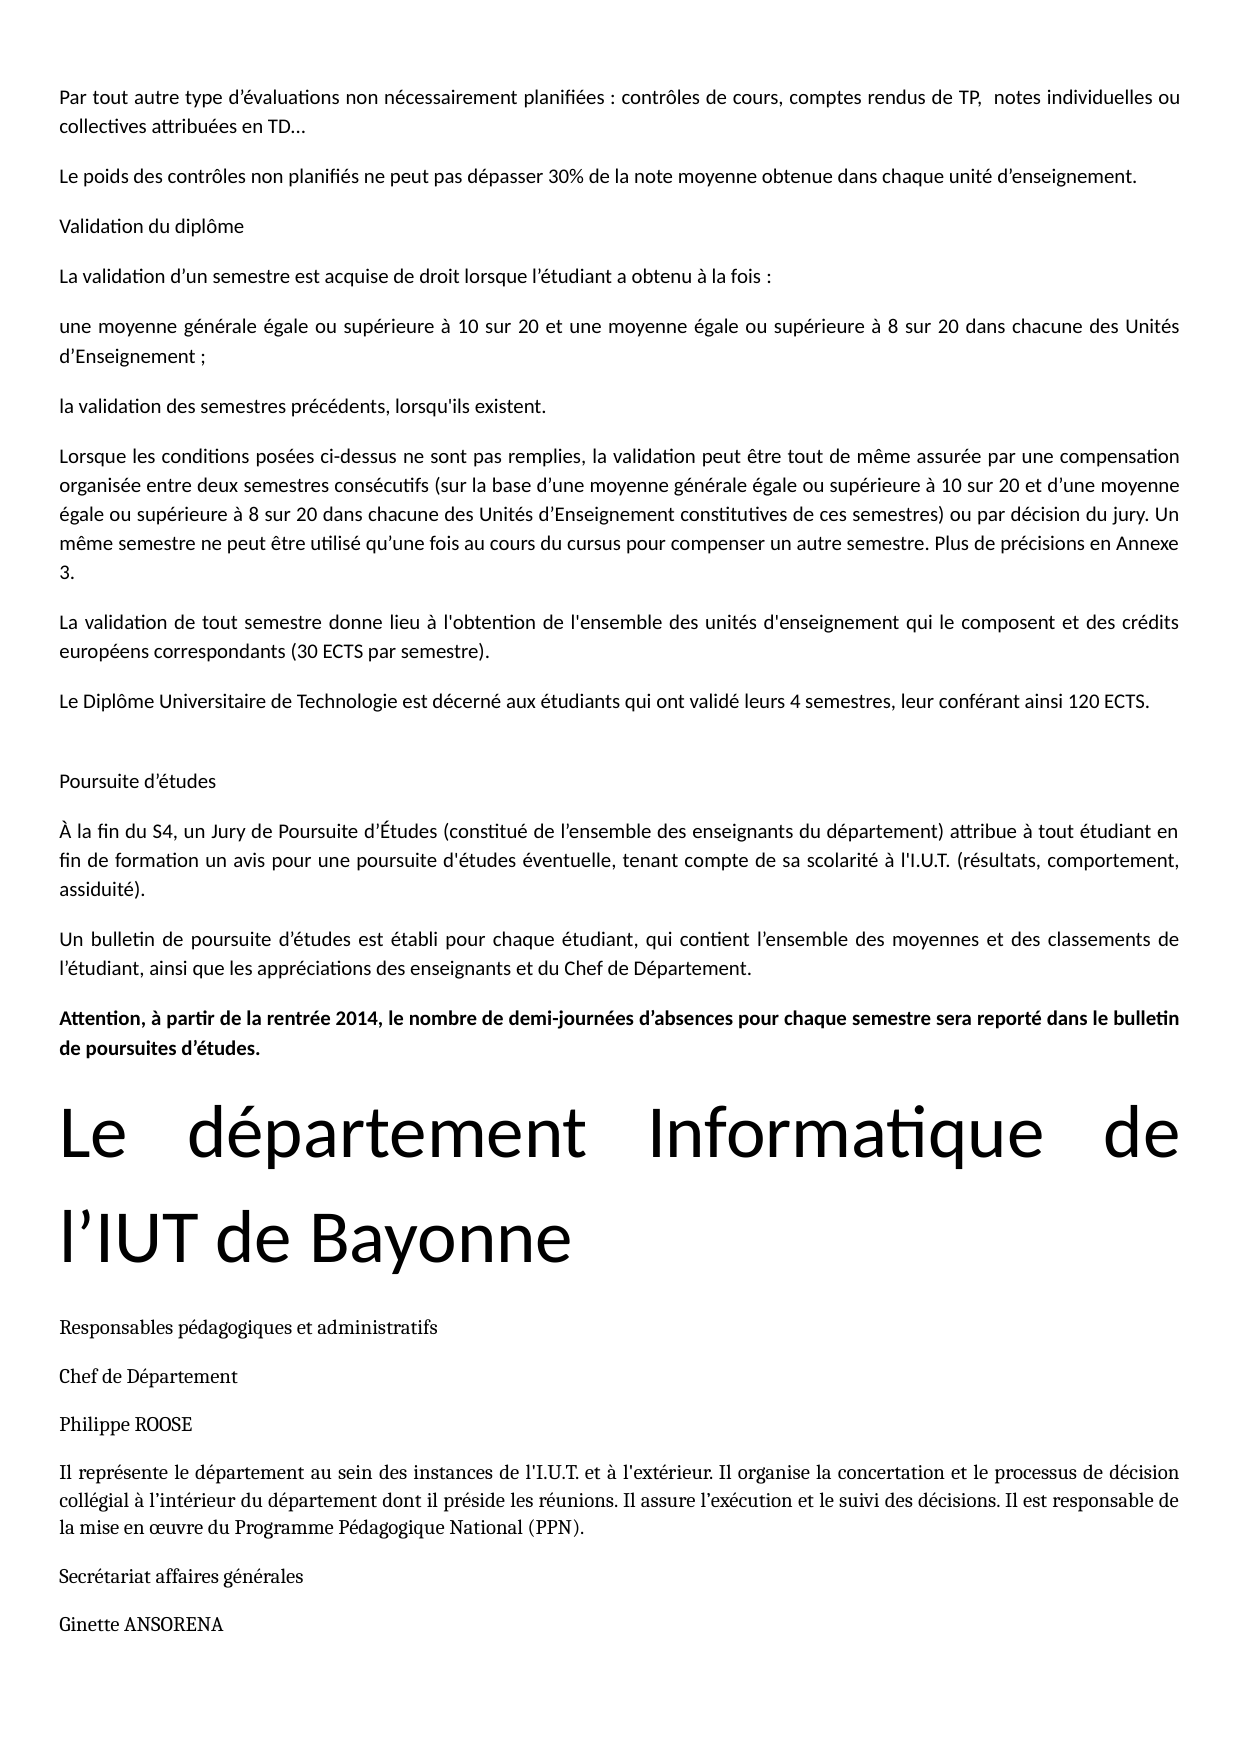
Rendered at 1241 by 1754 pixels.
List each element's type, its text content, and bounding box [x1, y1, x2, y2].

text une moyenne générale égale ou supérieure à 10 sur 20 et une moyenne égale ou supérieure à 8 sur 20 dans chacune des Unités d’Enseignement ; [59, 314, 1181, 368]
text Le Diplôme Universitaire de Technologie est décerné aux étudiants qui ont validé leurs 4 semestres, leur conférant ainsi 120 ECTS. [59, 689, 1181, 714]
text Un bulletin de poursuite d’études est établi pour chaque étudiant, qui contient l’ensemble des moyennes et des classements de l’étudiant, ainsi que les appréciations des enseignants et du Chef de Département. [59, 926, 1181, 981]
text Attention, à partir de la rentrée 2014, le nombre de demi-journées d’absences pour chaque semestre sera reporté dans le bulletin de poursuites d’études. [59, 1006, 1181, 1060]
text La validation d’un semestre est acquise de droit lorsque l’étudiant a obtenu à la fois : [59, 264, 1181, 289]
text La validation de tout semestre donne lieu à l'obtention de l'ensemble des unités d'enseignement qui le composent et des crédits européens correspondants (30 ECTS par semestre). [59, 609, 1181, 664]
text Ginette ANSORENA [59, 1613, 1181, 1637]
text Il représente le département au sein des instances de l'I.U.T. et à l'extérieur. Il organise la concertation et le processus de décision collégial à l’intérieur du département dont il préside les réunions. Il assure l’exécution et le suivi des décisions. Il est responsable de la mise en œuvre du Programme Pédagogique National (PPN). [59, 1461, 1181, 1540]
text Par tout autre type d’évaluations non nécessairement planifiées : contrôles de cours, comptes rendus de TP, notes individuelles ou collectives attribuées en TD... [59, 84, 1181, 139]
text Secrétariat affaires générales [59, 1564, 1181, 1588]
text À la fin du S4, un Jury de Poursuite d’Études (constitué de l’ensemble des enseignants du département) attribue à tout étudiant en fin de formation un avis pour une poursuite d'études éventuelle, tenant compte de sa scolarité à l'I.U.T. (résultats, comportement, assiduité). [59, 818, 1181, 902]
text Lorsque les conditions posées ci-dessus ne sont pas remplies, la validation peut être tout de même assurée par une compensation organisée entre deux semestres consécutifs (sur la base d’une moyenne générale égale ou supérieure à 10 sur 20 et d’une moyenne égale ou supérieure à 8 sur 20 dans chacune des Unités d’Enseignement constitutives de ces semestres) ou par décision du jury. Un même semestre ne peut être utilisé qu’une fois au cours du cursus pour compenser un autre semestre. Plus de précisions en Annexe 3. [59, 443, 1181, 585]
text Chef de Département [59, 1364, 1181, 1388]
text Validation du diplôme [59, 214, 1181, 239]
text Le poids des contrôles non planifiés ne peut pas dépasser 30% de la note moyenne obtenue dans chaque unité d’enseignement. [59, 164, 1181, 189]
text Philippe ROOSE [59, 1413, 1181, 1437]
text Le département Informatique de l’IUT de Bayonne [59, 1085, 1181, 1282]
text Poursuite d’études [59, 768, 1181, 793]
text Responsables pédagogiques et administratifs [59, 1316, 1181, 1340]
text la validation des semestres précédents, lorsqu'ils existent. [59, 393, 1181, 418]
